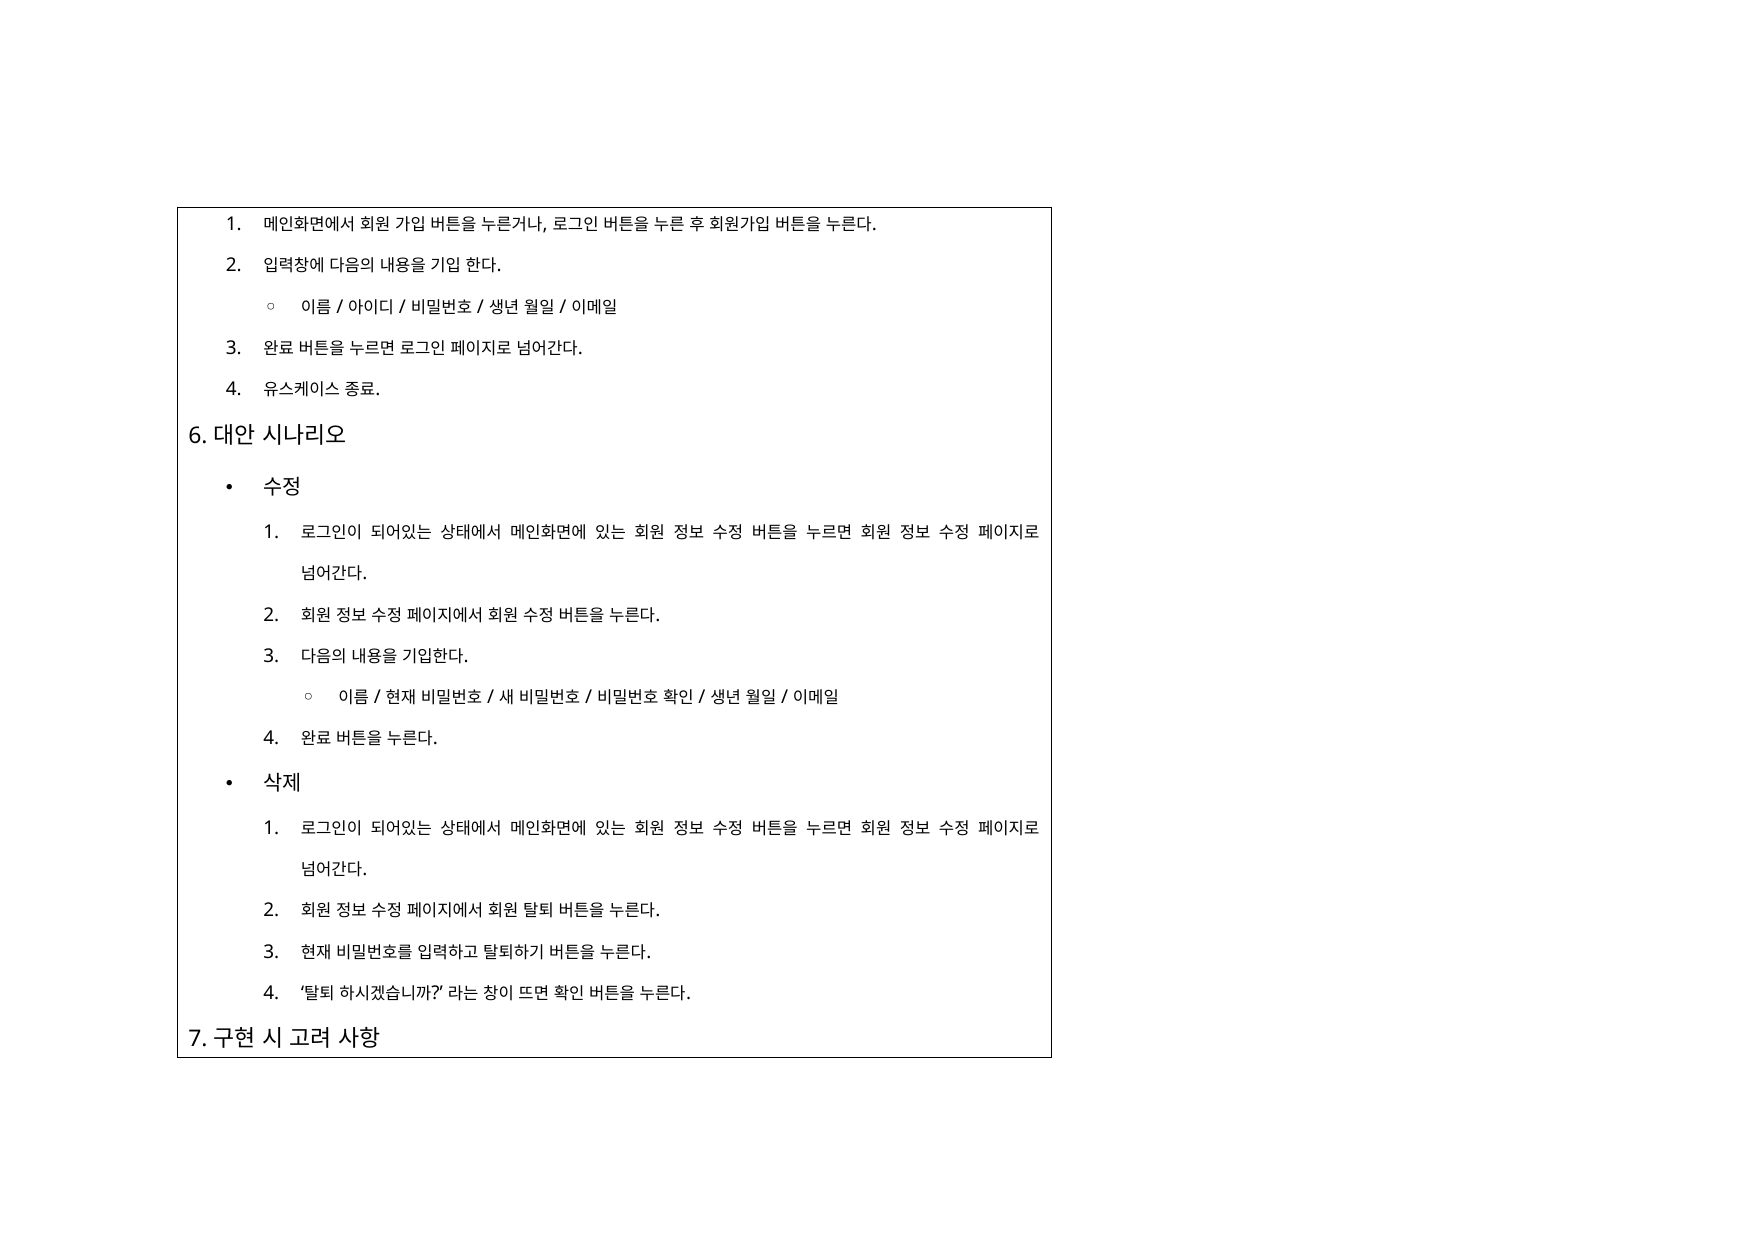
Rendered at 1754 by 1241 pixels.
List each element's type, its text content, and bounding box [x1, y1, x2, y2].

table_cell 1. 주요 액터 사용자 2. 이해관계자와 관심사항 사용자는 회원 가입을 빠르고 간단하게 할 수 있기를 원한다. 사용자는 회원 정보 수정을 간편하게 할 수 있기를 원한다. 사용자는 빠르고 간단하게 회원 탈퇴를 할 수 있기를 원한다. 3. 전제조건 회원 정보 수정, 회원 탈퇴는 로그인이 되어있어야 한다. 회원 가입 시 중복된 아이디는 사용이 불가능 하다. 4. 종료조건 회원 가입의 경우 다음의 내용을 기입하고 완료 버튼을 누르면 로그인 페이지로 넘어간다. 이름 / 아이디 / 비밀번호 / 생년 월일 / 이메일 회원 정보 수정의 경우 다음의 내용을 작성하고 완료 버튼을 누르면 메인 화면으로 돌아간다. 이름 / 현재 비밀번호 / 새 비밀번호 / 비밀번호 확인 / 생년 월일 / 이메일 회원 탈퇴의 경우 비밀번호를 입력하고 탈퇴하기 버튼을 누르고, 뜨는 창의 완료 버튼을 누르면 메인 화면으로 돌아간다. 5. 기본 시나리오 메인화면에서 회원 가입 버튼을 누른거나, 로그인 버튼을 누른 후 회원가입 버튼을 누른다. 입력창에 다음의 내용을 기입 한다. 이름 / 아이디 / 비밀번호 / 생년 월일 / 이메일 완료 버튼을 누르면 로그인 페이지로 넘어간다. 유스케이스 종료. 6. 대안 시나리오 수정 로그인이 되어있는 상태에서 메인화면에 있는 회원 정보 수정 버튼을 누르면 회원 정보 수정 페이지로 넘어간다. 회원 정보 수정 페이지에서 회원 수정 버튼을 누른다. 다음의 내용을 기입한다. 이름 / 현재 비밀번호 / 새 비밀번호 / 비밀번호 확인 / 생년 월일 / 이메일 완료 버튼을 누른다. 삭제 로그인이 되어있는 상태에서 메인화면에 있는 회원 정보 수정 버튼을 누르면 회원 정보 수정 페이지로 넘어간다. 회원 정보 수정 페이지에서 회원 탈퇴 버튼을 누른다. 현재 비밀번호를 입력하고 탈퇴하기 버튼을 누른다. ‘탈퇴 하시겠습니까?’ 라는 창이 뜨면 확인 버튼을 누른다. 7. 구현 시 고려 사항 사용자가 간편하고 빠르게 회원가입, 회원 정보 수정, 회원 탈퇴를 할 수 있어야 한다. 회원 정보 수정과 회원 탈퇴는 로그인이 된 상태에서만 활성화 되어야 한다. 8. 발생 빈도 하루마다 지속적으로 발생 할 수 있다. [178, 208, 1051, 1057]
